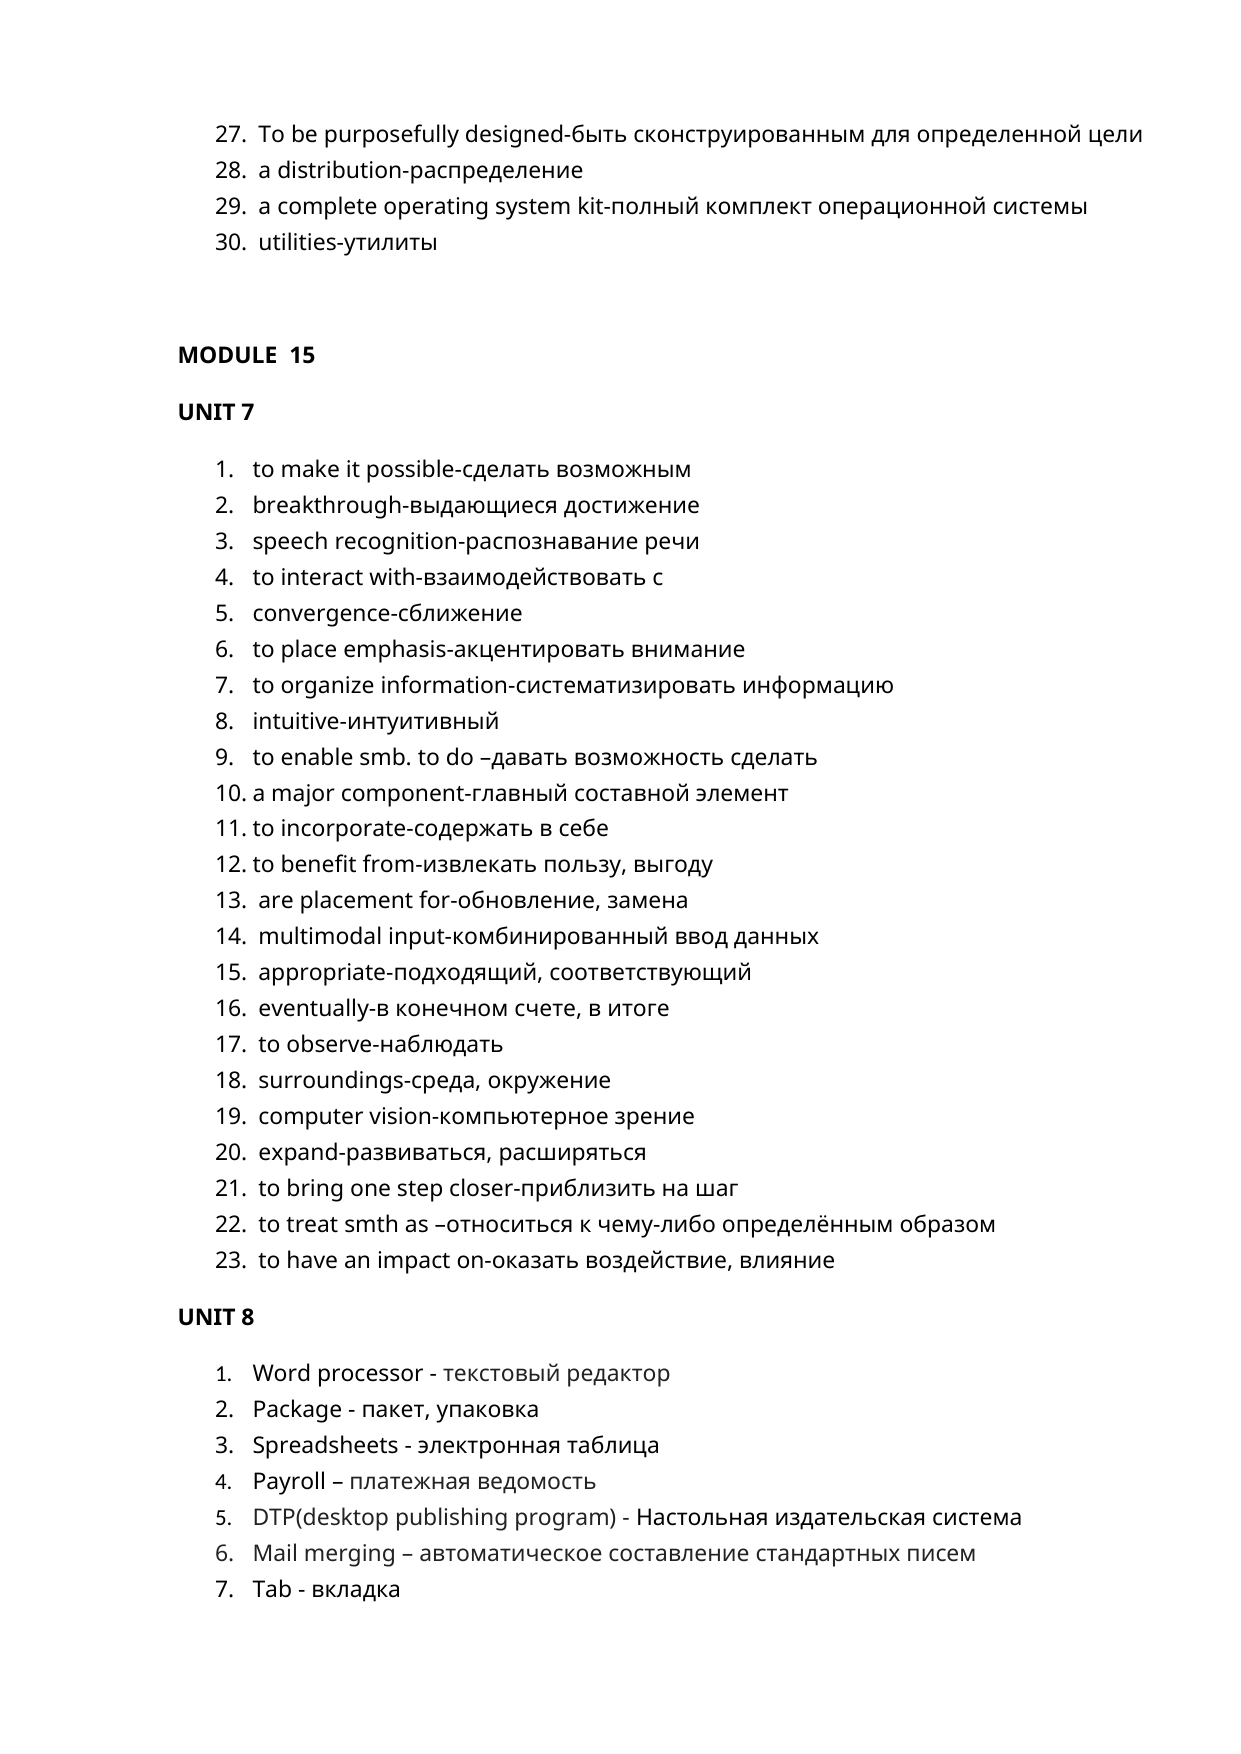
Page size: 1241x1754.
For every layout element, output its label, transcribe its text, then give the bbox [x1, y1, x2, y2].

list Spreadsheets - электронная таблица [215, 1429, 1152, 1460]
list speech recognition-распознавание речи [215, 525, 1152, 556]
list convergence-сближение [215, 597, 1152, 628]
list to incorporate-содержать в себе [215, 812, 1152, 844]
list a distribution-распределение [215, 154, 1152, 185]
list Mail merging – автоматическое составление стандартных писем [215, 1537, 1152, 1568]
list eventually-в конечном счете, в итоге [215, 992, 1152, 1023]
list Word processor - текстовый редактор [215, 1357, 1152, 1388]
list computer vision-компьютерное зрение [215, 1100, 1152, 1131]
list intuitive-интуитивный [215, 704, 1152, 736]
list Tab - вкладка [215, 1573, 1152, 1604]
text UNIT 8 [177, 1300, 1152, 1332]
list utilities-утилиты [215, 226, 1152, 257]
list to interact with-взаимодействовать с [215, 561, 1152, 592]
list expand-развиваться, расширяться [215, 1136, 1152, 1167]
text UNIT 7 [177, 396, 1152, 427]
list to observe-наблюдать [215, 1028, 1152, 1059]
list a complete operating system kit-полный комплект операционной системы [215, 190, 1152, 221]
list to have an impact on-оказать воздействие, влияние [215, 1244, 1152, 1275]
list to place emphasis-акцентировать внимание [215, 633, 1152, 664]
text MODULE 15 [177, 339, 1152, 371]
list to treat smth as –относиться к чему-либо определённым образом [215, 1208, 1152, 1239]
list are placement for-обновление, замена [215, 884, 1152, 916]
list to bring one step closer-приблизить на шаг [215, 1172, 1152, 1203]
list Package - пакет, упаковка [215, 1393, 1152, 1424]
list To be purposefully designed-быть сконструированным для определенной цели [215, 118, 1152, 149]
list to organize information-систематизировать информацию [215, 669, 1152, 700]
list to enable smb. to do –давать возможность сделать [215, 741, 1152, 772]
list to benefit from-извлекать пользу, выгоду [215, 848, 1152, 879]
list to make it possible-сделать возможным [215, 453, 1152, 484]
list DTP(desktop publishing program) - Настольная издательская система [215, 1501, 1152, 1532]
list a major component-главный составной элемент [215, 776, 1152, 808]
list Payroll – платежная ведомость [215, 1465, 1152, 1496]
list multimodal input-комбинированный ввод данных [215, 920, 1152, 951]
list breakthrough-выдающиеся достижение [215, 489, 1152, 520]
list appropriate-подходящий, соответствующий [215, 956, 1152, 987]
list surroundings-среда, окружение [215, 1064, 1152, 1095]
